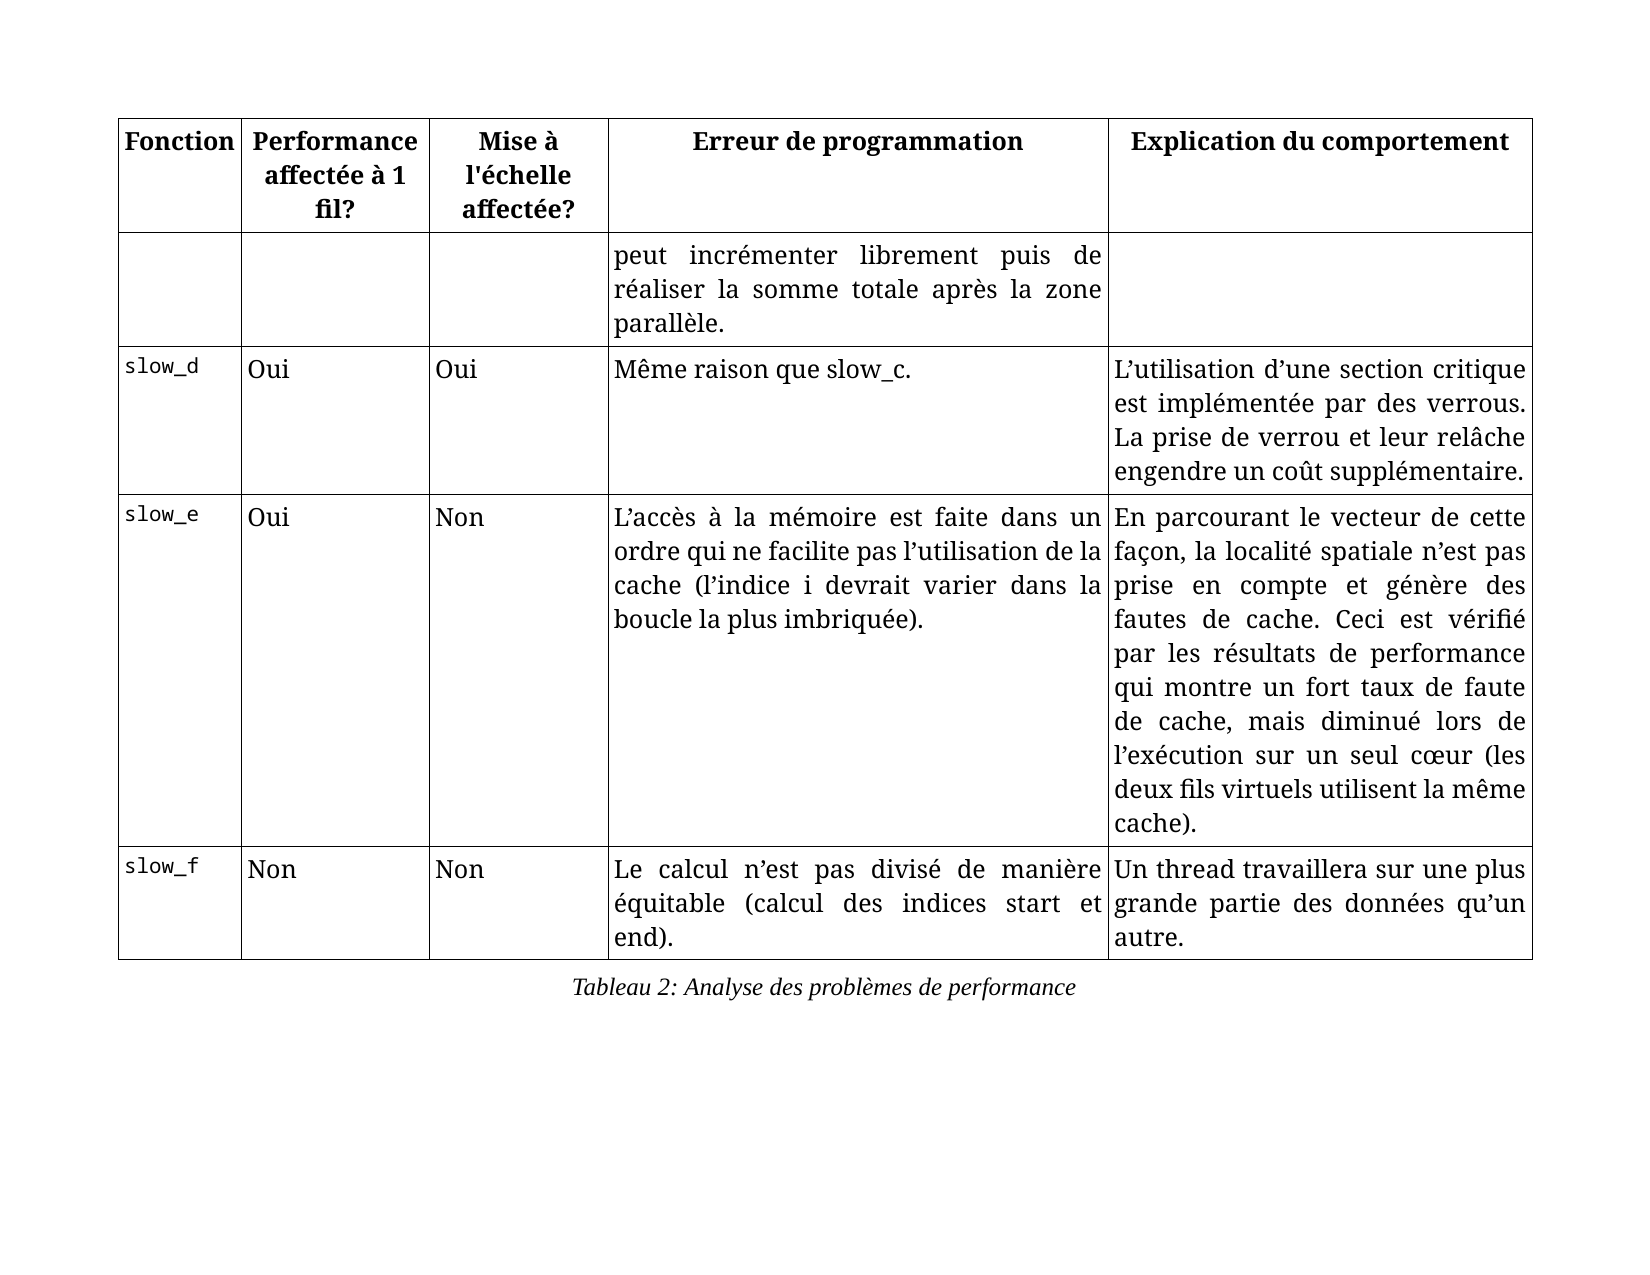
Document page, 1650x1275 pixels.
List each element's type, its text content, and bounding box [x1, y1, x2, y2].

table_header Erreur de programmation [609, 119, 1108, 232]
table_cell Un thread travaillera sur une plus grande partie des données qu’un autre. [1109, 847, 1532, 959]
text Tableau 2: Analyse des problèmes de performance [118, 972, 1532, 1001]
table_header Mise à l'échelle affectée? [430, 119, 608, 232]
table_cell Non [242, 847, 429, 959]
table_cell slow_d [119, 347, 241, 493]
table_cell Non [430, 495, 608, 846]
table_cell [119, 233, 241, 346]
table_cell [430, 233, 608, 346]
table_cell Non [430, 847, 608, 959]
table_cell Le calcul n’est pas divisé de manière équitable (calcul des indices start et end). [609, 847, 1108, 959]
table_cell slow_f [119, 847, 241, 959]
table_cell Oui [430, 347, 608, 493]
table_cell slow_e [119, 495, 241, 846]
table_cell L’accès à la mémoire est faite dans un ordre qui ne facilite pas l’utilisation de la cache (l’indice i devrait varier dans la boucle la plus imbriquée). [609, 495, 1108, 846]
table_cell Oui [242, 495, 429, 846]
table_cell Oui [242, 347, 429, 493]
table_cell En parcourant le vecteur de cette façon, la localité spatiale n’est pas prise en compte et génère des fautes de cache. Ceci est vérifié par les résultats de performance qui montre un fort taux de faute de cache, mais diminué lors de l’exécution sur un seul cœur (les deux fils virtuels utilisent la même cache). [1109, 495, 1532, 846]
table_header Performance affectée à 1 fil? [242, 119, 429, 232]
table_cell peut incrémenter librement puis de réaliser la somme totale après la zone parallèle. [609, 233, 1108, 346]
table_cell [1109, 233, 1532, 346]
table_header Fonction [119, 119, 241, 232]
table_header Explication du comportement [1109, 119, 1532, 232]
table_cell [242, 233, 429, 346]
table_cell L’utilisation d’une section critique est implémentée par des verrous. La prise de verrou et leur relâche engendre un coût supplémentaire. [1109, 347, 1532, 493]
table_cell Même raison que slow_c. [609, 347, 1108, 493]
